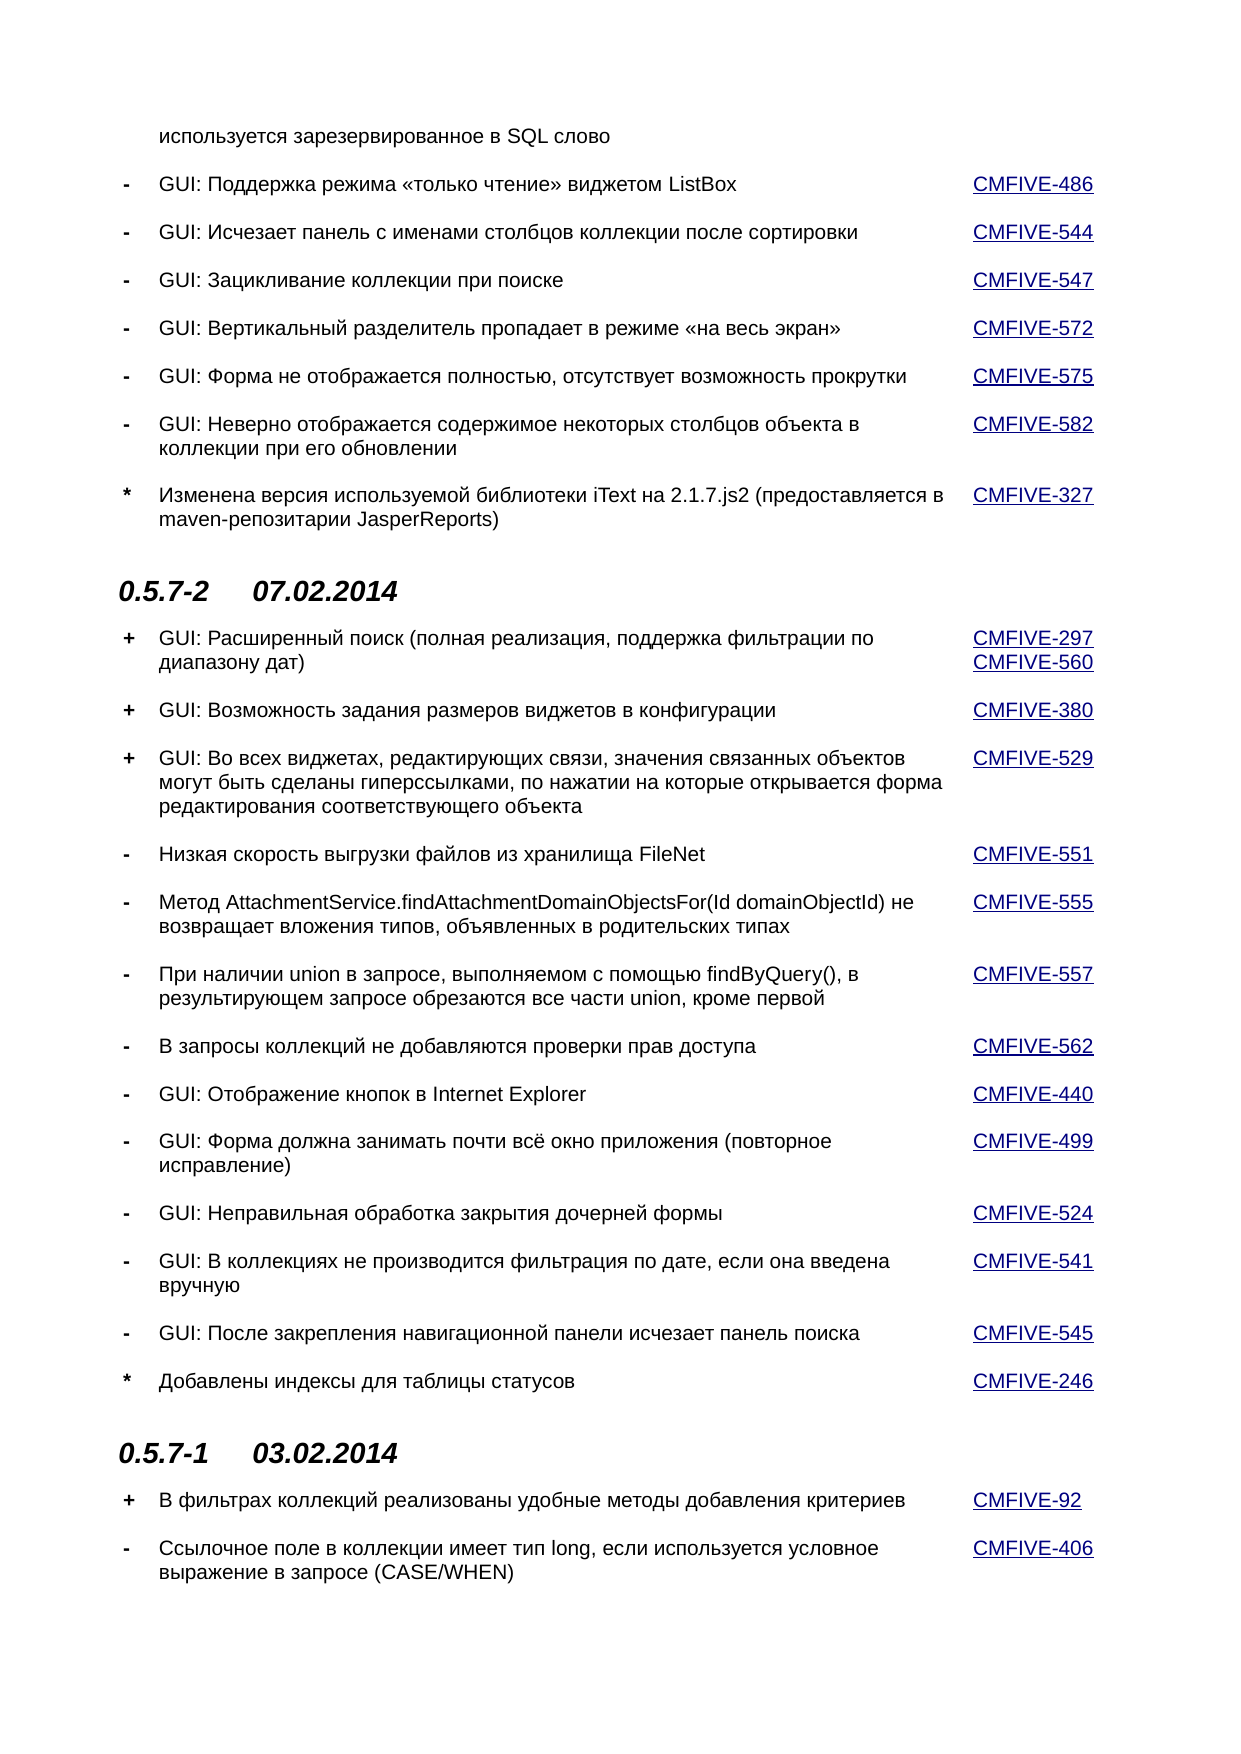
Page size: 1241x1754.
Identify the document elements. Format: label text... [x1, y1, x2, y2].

table_cell CMFIVE-557 [967, 956, 1123, 1028]
table_cell CMFIVE-575 [967, 358, 1123, 406]
table_cell - [117, 956, 153, 1028]
table_cell GUI: Зацикливание коллекции при поиске [153, 262, 967, 310]
table_cell - [117, 262, 153, 310]
subtitle 0.5.7-2 07.02.2014 [118, 574, 1122, 608]
table_cell - [117, 214, 153, 262]
table_cell CMFIVE-547 [967, 262, 1123, 310]
table_cell GUI: Поддержка режима «только чтение» виджетом ListBox [153, 166, 967, 214]
subtitle 0.5.7-1 03.02.2014 [118, 1436, 1122, 1469]
table_cell - [117, 1124, 153, 1195]
table_header В фильтрах коллекций реализованы удобные методы добавления критериев [153, 1482, 967, 1530]
table_cell - [117, 1195, 153, 1243]
table_cell GUI: Неправильная обработка закрытия дочерней формы [153, 1195, 967, 1243]
table_header + [117, 1482, 153, 1530]
table_cell GUI: Исчезает панель с именами столбцов коллекции после сортировки [153, 214, 967, 262]
table_cell При наличии union в запросе, выполняемом с помощью findByQuery(), в результирующем запросе обрезаются все части union, кроме первой [153, 956, 967, 1028]
table_header CMFIVE-92 [967, 1482, 1123, 1530]
table_cell CMFIVE-551 [967, 836, 1123, 884]
table_cell CMFIVE-582 [967, 406, 1123, 477]
table_cell CMFIVE-555 [967, 884, 1123, 956]
table_cell GUI: Вертикальный разделитель пропадает в режиме «на весь экран» [153, 310, 967, 358]
table_cell - [117, 358, 153, 406]
table_cell Изменена версия используемой библиотеки iText на 2.1.7.js2 (предоставляется в maven-репозитарии JasperReports) [153, 478, 967, 549]
table_cell - [117, 1530, 153, 1602]
table_cell CMFIVE-544 [967, 214, 1123, 262]
table_cell - [117, 166, 153, 214]
table_cell * [117, 1363, 153, 1411]
table_header GUI: Расширенный поиск (полная реализация, поддержка фильтрации по диапазону дат) [153, 620, 967, 692]
table_cell CMFIVE-380 [967, 692, 1123, 740]
table_cell CMFIVE-486 [967, 166, 1123, 214]
table_cell GUI: После закрепления навигационной панели исчезает панель поиска [153, 1315, 967, 1363]
table_cell CMFIVE-541 [967, 1243, 1123, 1315]
table_cell GUI: Возможность задания размеров виджетов в конфигурации [153, 692, 967, 740]
table_cell - [117, 1028, 153, 1076]
table_cell + [117, 692, 153, 740]
table_cell - [117, 1315, 153, 1363]
table_cell - [117, 836, 153, 884]
table_cell - [117, 1243, 153, 1315]
table_cell GUI: Форма не отображается полностью, отсутствует возможность прокрутки [153, 358, 967, 406]
table_cell CMFIVE-545 [967, 1315, 1123, 1363]
table_header CMFIVE-297 CMFIVE-560 [967, 620, 1123, 692]
table_cell + [117, 740, 153, 836]
table_cell Метод AttachmentService.findAttachmentDomainObjectsFor(Id domainObjectId) не возвращает вложения типов, объявленных в родительских типах [153, 884, 967, 956]
table_cell CMFIVE-529 [967, 740, 1123, 836]
table_cell GUI: Неверно отображается содержимое некоторых столбцов объекта в коллекции при его обновлении [153, 406, 967, 477]
table_cell GUI: Форма должна занимать почти всё окно приложения (повторное исправление) [153, 1124, 967, 1195]
table_cell CMFIVE-246 [967, 1363, 1123, 1411]
table_header + [117, 620, 153, 692]
table_cell - [117, 884, 153, 956]
table_cell CMFIVE-562 [967, 1028, 1123, 1076]
table_cell - [117, 118, 153, 166]
table_cell Добавлены индексы для таблицы статусов [153, 1363, 967, 1411]
table_cell CMFIVE-499 [967, 1124, 1123, 1195]
table_cell CMFIVE-440 [967, 1076, 1123, 1123]
table_cell [967, 118, 1123, 166]
table_cell Низкая скорость выгрузки файлов из хранилища FileNet [153, 836, 967, 884]
table_cell CMFIVE-524 [967, 1195, 1123, 1243]
table_cell используется зарезервированное в SQL слово [153, 118, 967, 166]
table_cell В запросы коллекций не добавляются проверки прав доступа [153, 1028, 967, 1076]
table_cell - [117, 406, 153, 477]
table_cell GUI: Во всех виджетах, редактирующих связи, значения связанных объектов могут быть сделаны гиперссылками, по нажатии на которые открывается форма редактирования соответствующего объекта [153, 740, 967, 836]
table_cell GUI: Отображение кнопок в Internet Explorer [153, 1076, 967, 1123]
table_cell * [117, 478, 153, 549]
table_cell CMFIVE-327 [967, 478, 1123, 549]
table_cell CMFIVE-572 [967, 310, 1123, 358]
table_cell - [117, 1076, 153, 1123]
table_cell GUI: В коллекциях не производится фильтрация по дате, если она введена вручную [153, 1243, 967, 1315]
table_cell - [117, 310, 153, 358]
table_cell Ссылочное поле в коллекции имеет тип long, если используется условное выражение в запросе (CASE/WHEN) [153, 1530, 967, 1602]
table_cell CMFIVE-406 [967, 1530, 1123, 1602]
